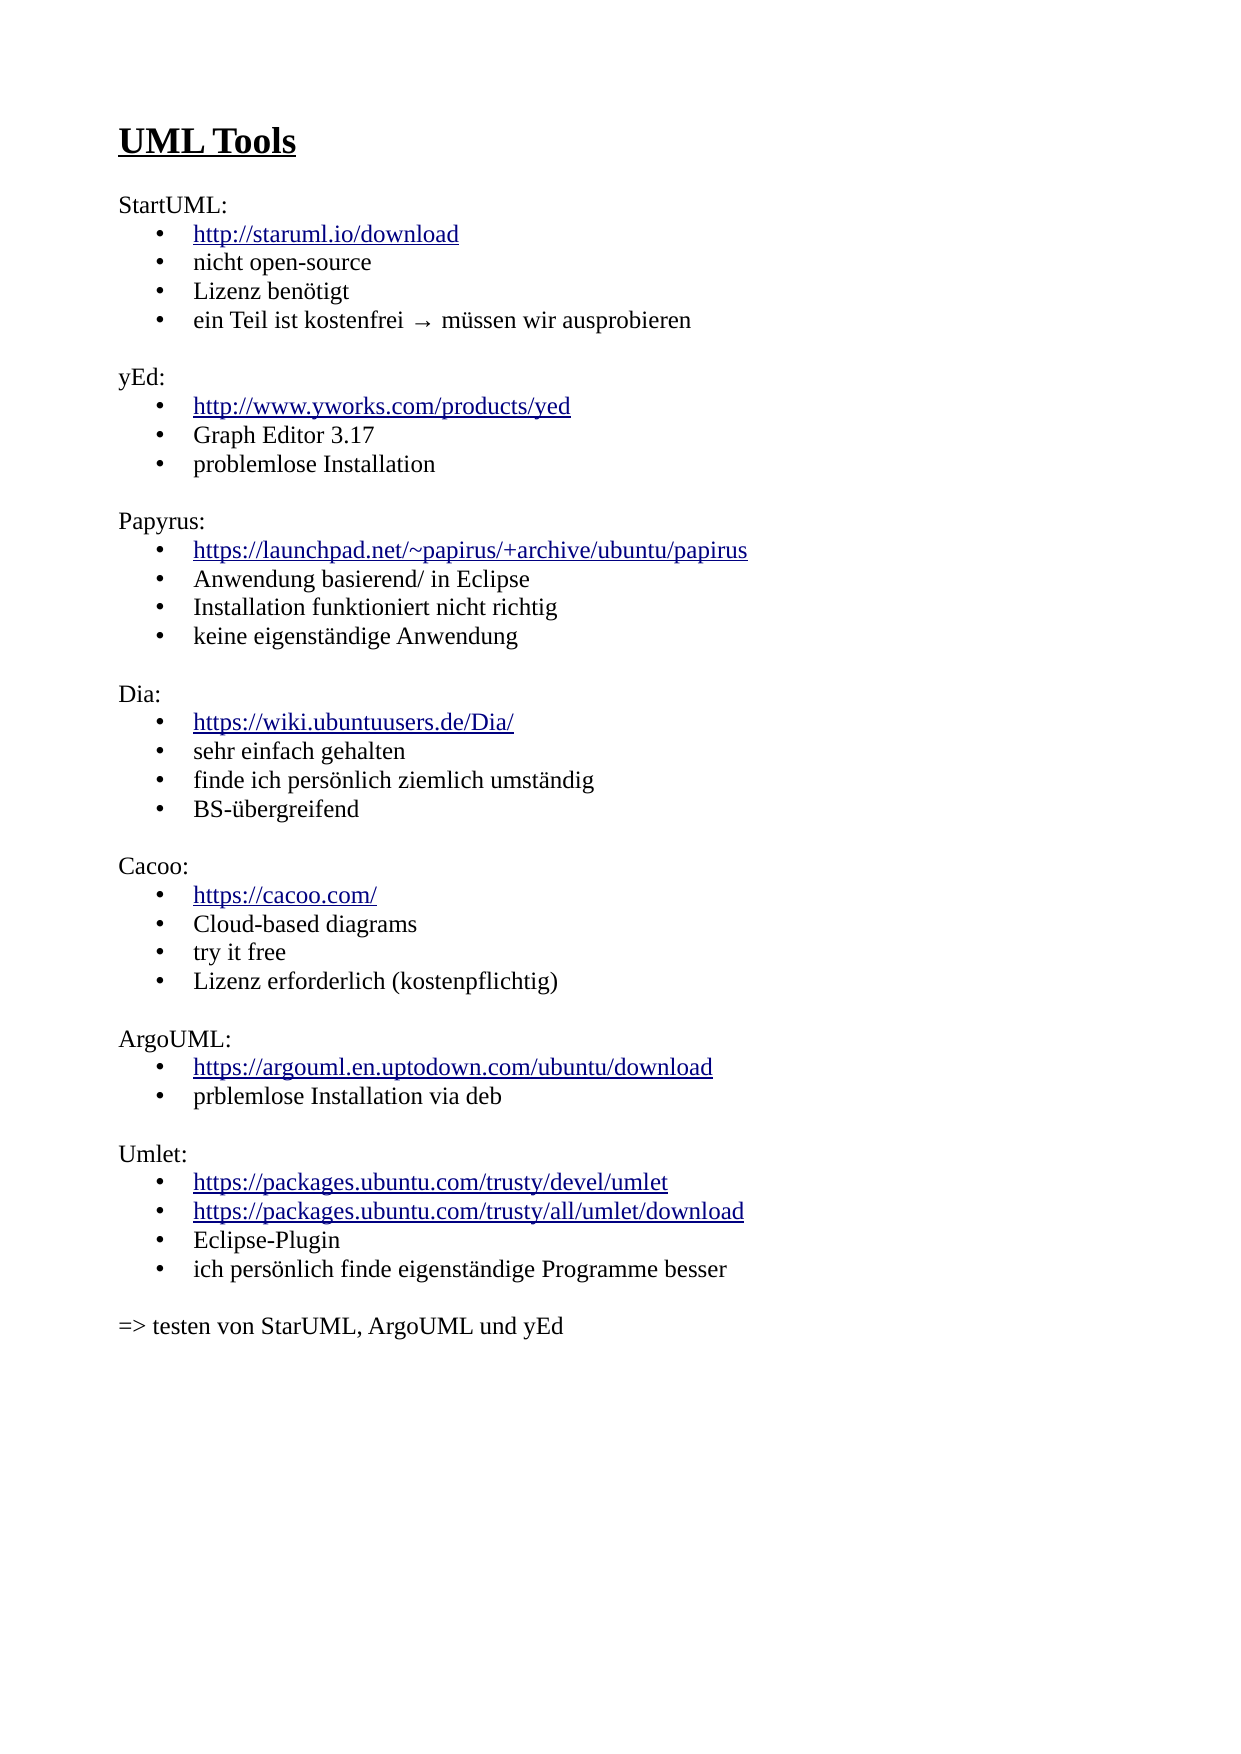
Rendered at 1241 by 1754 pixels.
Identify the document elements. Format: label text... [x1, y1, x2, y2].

list ein Teil ist kostenfrei → müssen wir ausprobieren [156, 305, 1122, 334]
list Cloud-based diagrams [156, 909, 1122, 937]
text yEd: [118, 362, 1122, 391]
list nicht open-source [156, 247, 1122, 276]
list https://launchpad.net/~papirus/+archive/ubuntu/papirus [156, 535, 1122, 564]
list Lizenz erforderlich (kostenpflichtig) [156, 966, 1122, 995]
list BS-übergreifend [156, 794, 1122, 822]
text StartUML: [118, 190, 1122, 219]
list finde ich persönlich ziemlich umständig [156, 765, 1122, 794]
list https://packages.ubuntu.com/trusty/devel/umlet [156, 1167, 1122, 1196]
text ArgoUML: [118, 1024, 1122, 1052]
list ich persönlich finde eigenständige Programme besser [156, 1254, 1122, 1282]
list https://argouml.en.uptodown.com/ubuntu/download [156, 1052, 1122, 1081]
text Dia: [118, 679, 1122, 707]
list http://staruml.io/download [156, 219, 1122, 247]
text => testen von StarUML, ArgoUML und yEd [118, 1311, 1122, 1340]
list Lizenz benötigt [156, 276, 1122, 305]
list problemlose Installation [156, 449, 1122, 477]
text Umlet: [118, 1139, 1122, 1167]
list prblemlose Installation via deb [156, 1081, 1122, 1110]
text UML Tools [118, 118, 1122, 161]
text Papyrus: [118, 506, 1122, 535]
list https://wiki.ubuntuusers.de/Dia/ [156, 707, 1122, 736]
list Eclipse-Plugin [156, 1225, 1122, 1254]
list sehr einfach gehalten [156, 736, 1122, 765]
list Graph Editor 3.17 [156, 420, 1122, 449]
list https://packages.ubuntu.com/trusty/all/umlet/download [156, 1196, 1122, 1225]
text Cacoo: [118, 851, 1122, 880]
list try it free [156, 937, 1122, 966]
list https://cacoo.com/ [156, 880, 1122, 909]
list Installation funktioniert nicht richtig [156, 592, 1122, 621]
list keine eigenständige Anwendung [156, 621, 1122, 650]
list Anwendung basierend/ in Eclipse [156, 564, 1122, 592]
list http://www.yworks.com/products/yed [156, 391, 1122, 420]
